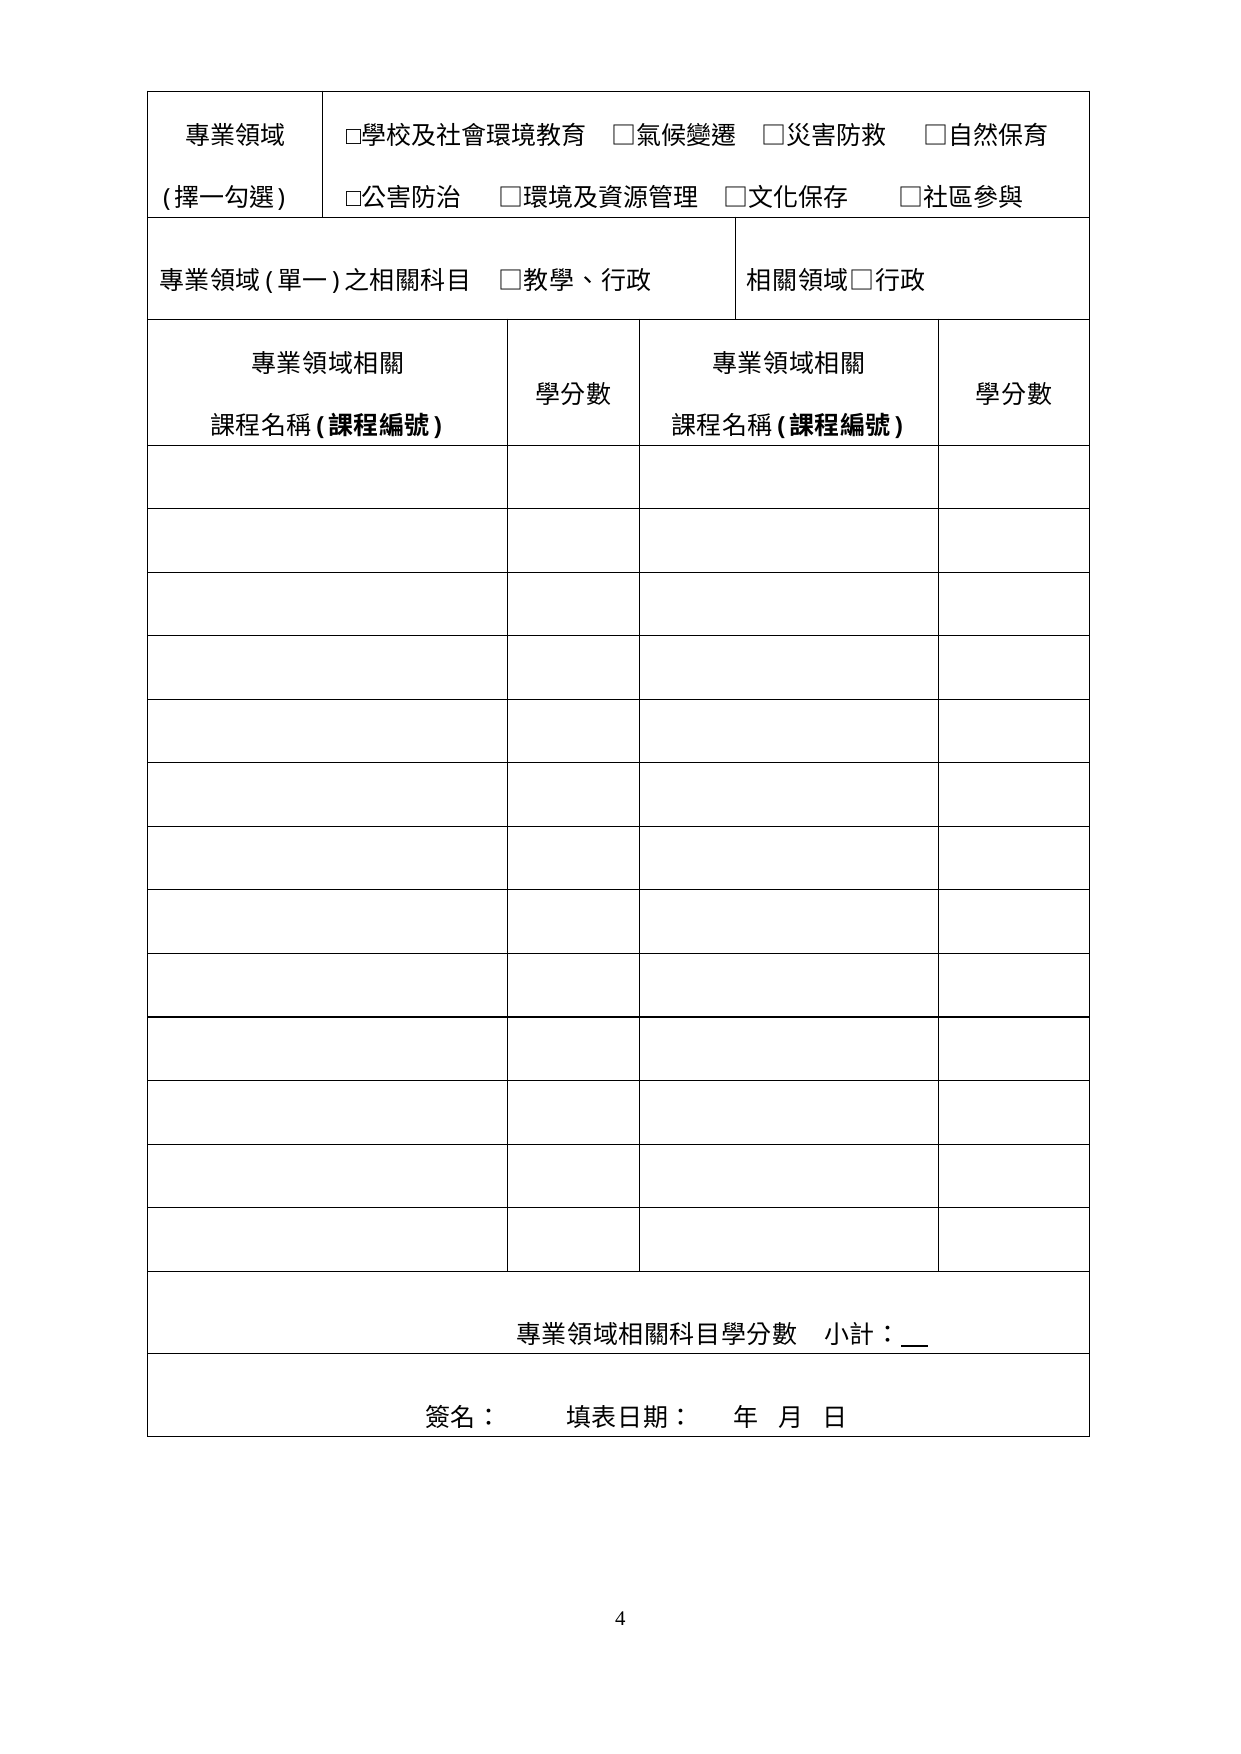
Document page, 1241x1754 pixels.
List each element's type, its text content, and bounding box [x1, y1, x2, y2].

table_cell [939, 1018, 1089, 1080]
table_cell 專業領域 (擇一勾選) [148, 92, 322, 217]
table_cell [640, 1018, 938, 1080]
table_cell [640, 700, 938, 762]
table_cell [640, 1145, 938, 1207]
table_cell [640, 573, 938, 635]
table_cell [640, 509, 938, 572]
table_cell [640, 763, 938, 826]
table_cell [939, 827, 1089, 889]
table_cell [148, 763, 507, 826]
table_cell [939, 890, 1089, 953]
table_cell [148, 573, 507, 635]
table_cell 學分數 [939, 320, 1089, 444]
table_cell [640, 827, 938, 889]
table_cell [640, 636, 938, 699]
table_cell [508, 954, 639, 1016]
table_cell [939, 700, 1089, 762]
table_cell [148, 954, 507, 1016]
table_cell [640, 1081, 938, 1143]
table_cell [508, 446, 639, 508]
table_cell [148, 827, 507, 889]
table_cell [939, 763, 1089, 826]
table_cell 專業領域(單一)之相關科目 □教學、行政 [148, 218, 735, 318]
table_cell [148, 1145, 507, 1207]
table_cell [939, 954, 1089, 1016]
table_cell [939, 636, 1089, 699]
table_cell [508, 700, 639, 762]
table_cell [148, 890, 507, 953]
table_cell 專業領域相關 課程名稱(課程編號) [148, 320, 507, 444]
table_cell [148, 1208, 507, 1271]
table_cell [939, 1145, 1089, 1207]
table_cell [508, 573, 639, 635]
table_cell [148, 700, 507, 762]
table_cell 學分數 [508, 320, 639, 444]
table_cell [640, 446, 938, 508]
table_cell [508, 1145, 639, 1207]
table_cell [508, 636, 639, 699]
table_cell [939, 446, 1089, 508]
table_cell [508, 1018, 639, 1080]
table_cell [939, 573, 1089, 635]
table_cell [508, 763, 639, 826]
table_cell [939, 1208, 1089, 1271]
table_cell [508, 509, 639, 572]
table_cell [508, 890, 639, 953]
table_cell 簽名： 填表日期： 年 月 日 [148, 1354, 1089, 1436]
table_cell [508, 827, 639, 889]
table_cell [508, 1081, 639, 1143]
table_cell 專業領域相關科目學分數 小計： [148, 1272, 1089, 1353]
table_cell [640, 954, 938, 1016]
table_cell [148, 446, 507, 508]
table_cell □學校及社會環境教育 □氣候變遷 □災害防救 □自然保育 □公害防治 □環境及資源管理 □文化保存 □社區參與 [323, 92, 1089, 217]
table_cell [939, 1081, 1089, 1143]
table_cell [148, 509, 507, 572]
table_cell 相關領域□行政 [736, 218, 1089, 318]
table_cell [640, 890, 938, 953]
table_cell 專業領域相關 課程名稱(課程編號) [640, 320, 938, 444]
table_cell [939, 509, 1089, 572]
table_cell [640, 1208, 938, 1271]
table_cell [148, 636, 507, 699]
table_cell [148, 1081, 507, 1143]
table_cell [508, 1208, 639, 1271]
table_cell [148, 1018, 507, 1080]
